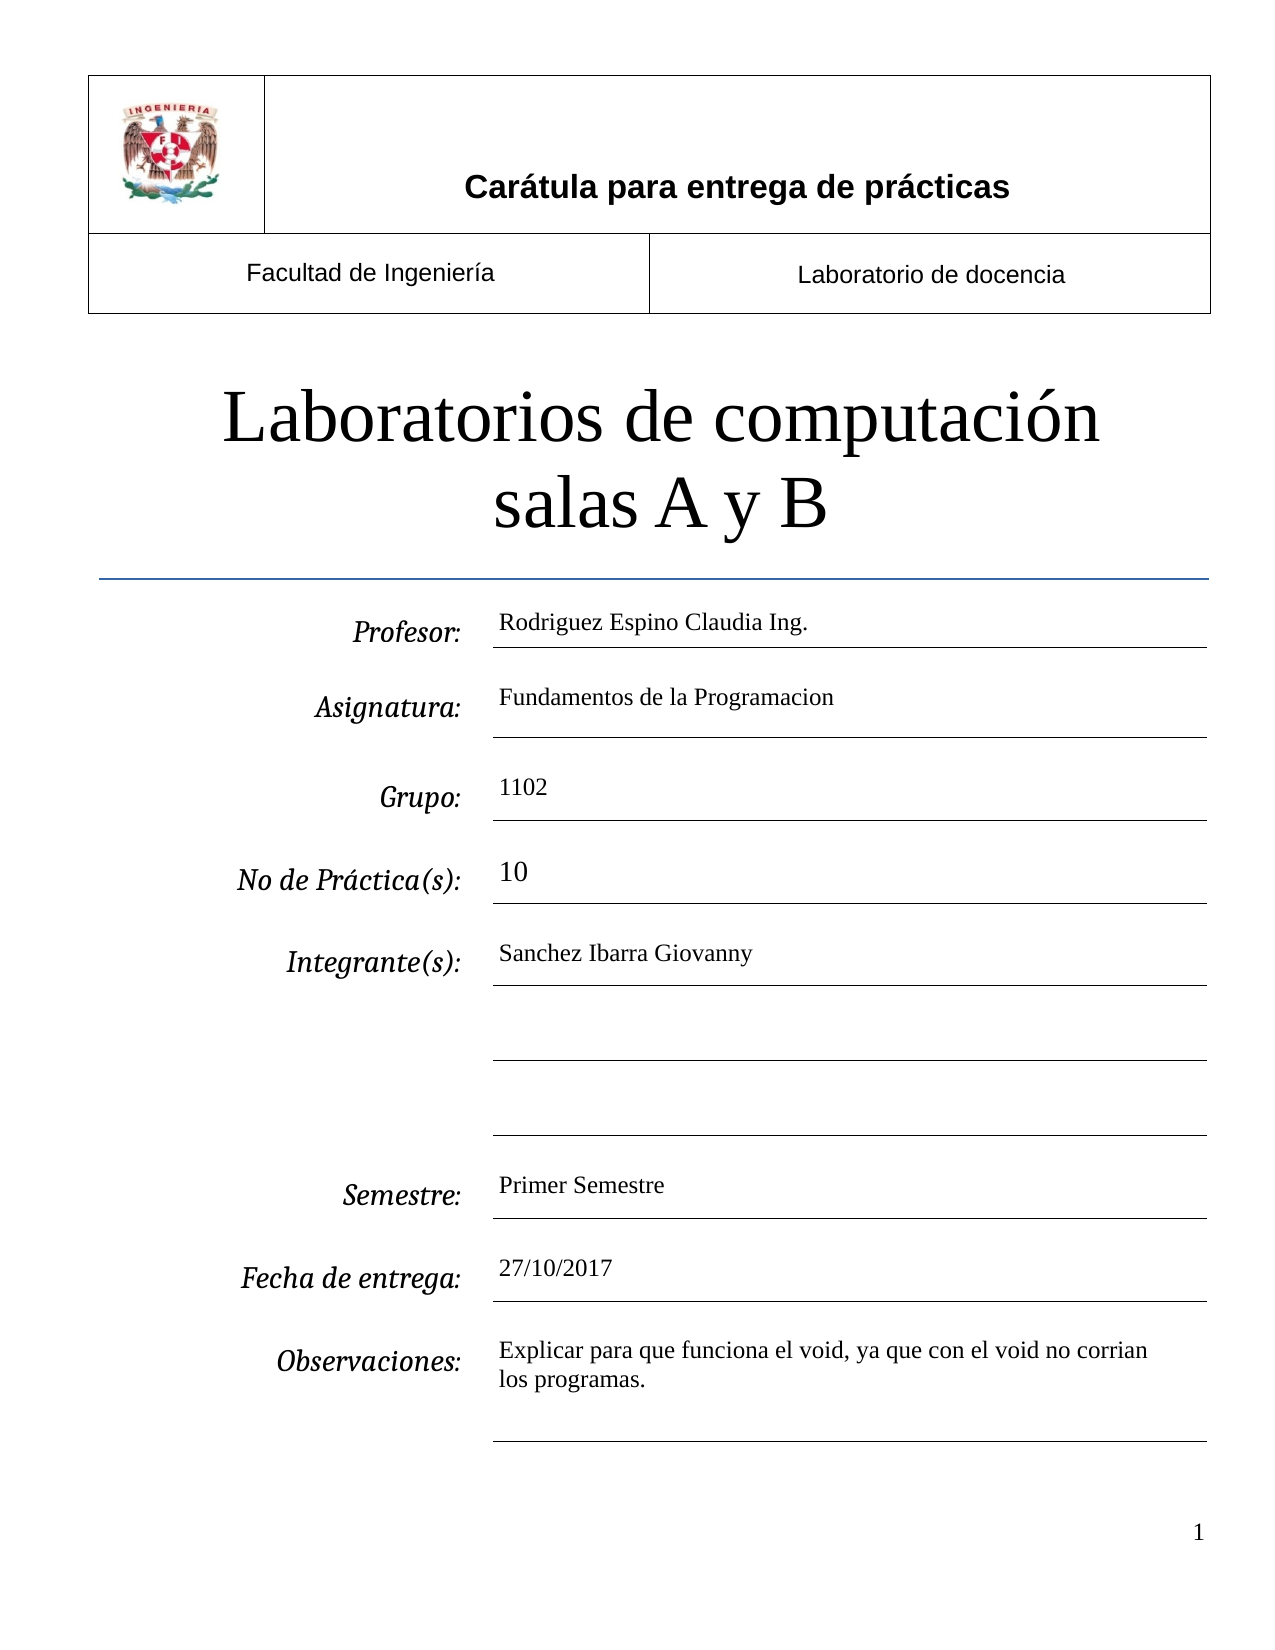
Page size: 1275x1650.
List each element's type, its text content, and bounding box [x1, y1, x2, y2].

table_cell Primer Semestre [493, 1136, 1207, 1218]
table_cell Facultad de Ingeniería [89, 234, 649, 312]
table_cell 1102 [493, 738, 1207, 819]
table_header Profesor: [118, 580, 493, 647]
table_cell Explicar para que funciona el void, ya que con el void no corrian los programas. [493, 1302, 1207, 1441]
table_cell Semestre: [118, 1135, 493, 1218]
table_header [118, 572, 493, 578]
text salas A y B [118, 457, 1205, 543]
table_cell Asignatura: [118, 647, 493, 737]
table_cell Grupo: [118, 737, 493, 819]
table_cell 27/10/2017 [493, 1219, 1207, 1301]
table_header [493, 572, 1207, 578]
table_header Carátula para entrega de prácticas [265, 76, 1210, 233]
table_cell Laboratorio de docencia [650, 234, 1210, 312]
table_cell [493, 1061, 1207, 1135]
table_cell Sanchez Ibarra Giovanny [493, 904, 1207, 985]
table_cell Observaciones: [118, 1301, 493, 1441]
text Laboratorios de computación [118, 371, 1205, 457]
table_cell [118, 1060, 493, 1135]
table_header Rodriguez Espino Claudia Ing. [493, 580, 1207, 647]
table_cell [118, 985, 493, 1060]
table_cell No de Práctica(s): [118, 820, 493, 903]
table_cell Fecha de entrega: [118, 1218, 493, 1301]
table_cell Fundamentos de la Programacion [493, 648, 1207, 737]
table_header [89, 76, 264, 233]
table_cell Integrante(s): [118, 903, 493, 985]
table_cell [493, 986, 1207, 1060]
table_cell 10 [493, 821, 1207, 903]
